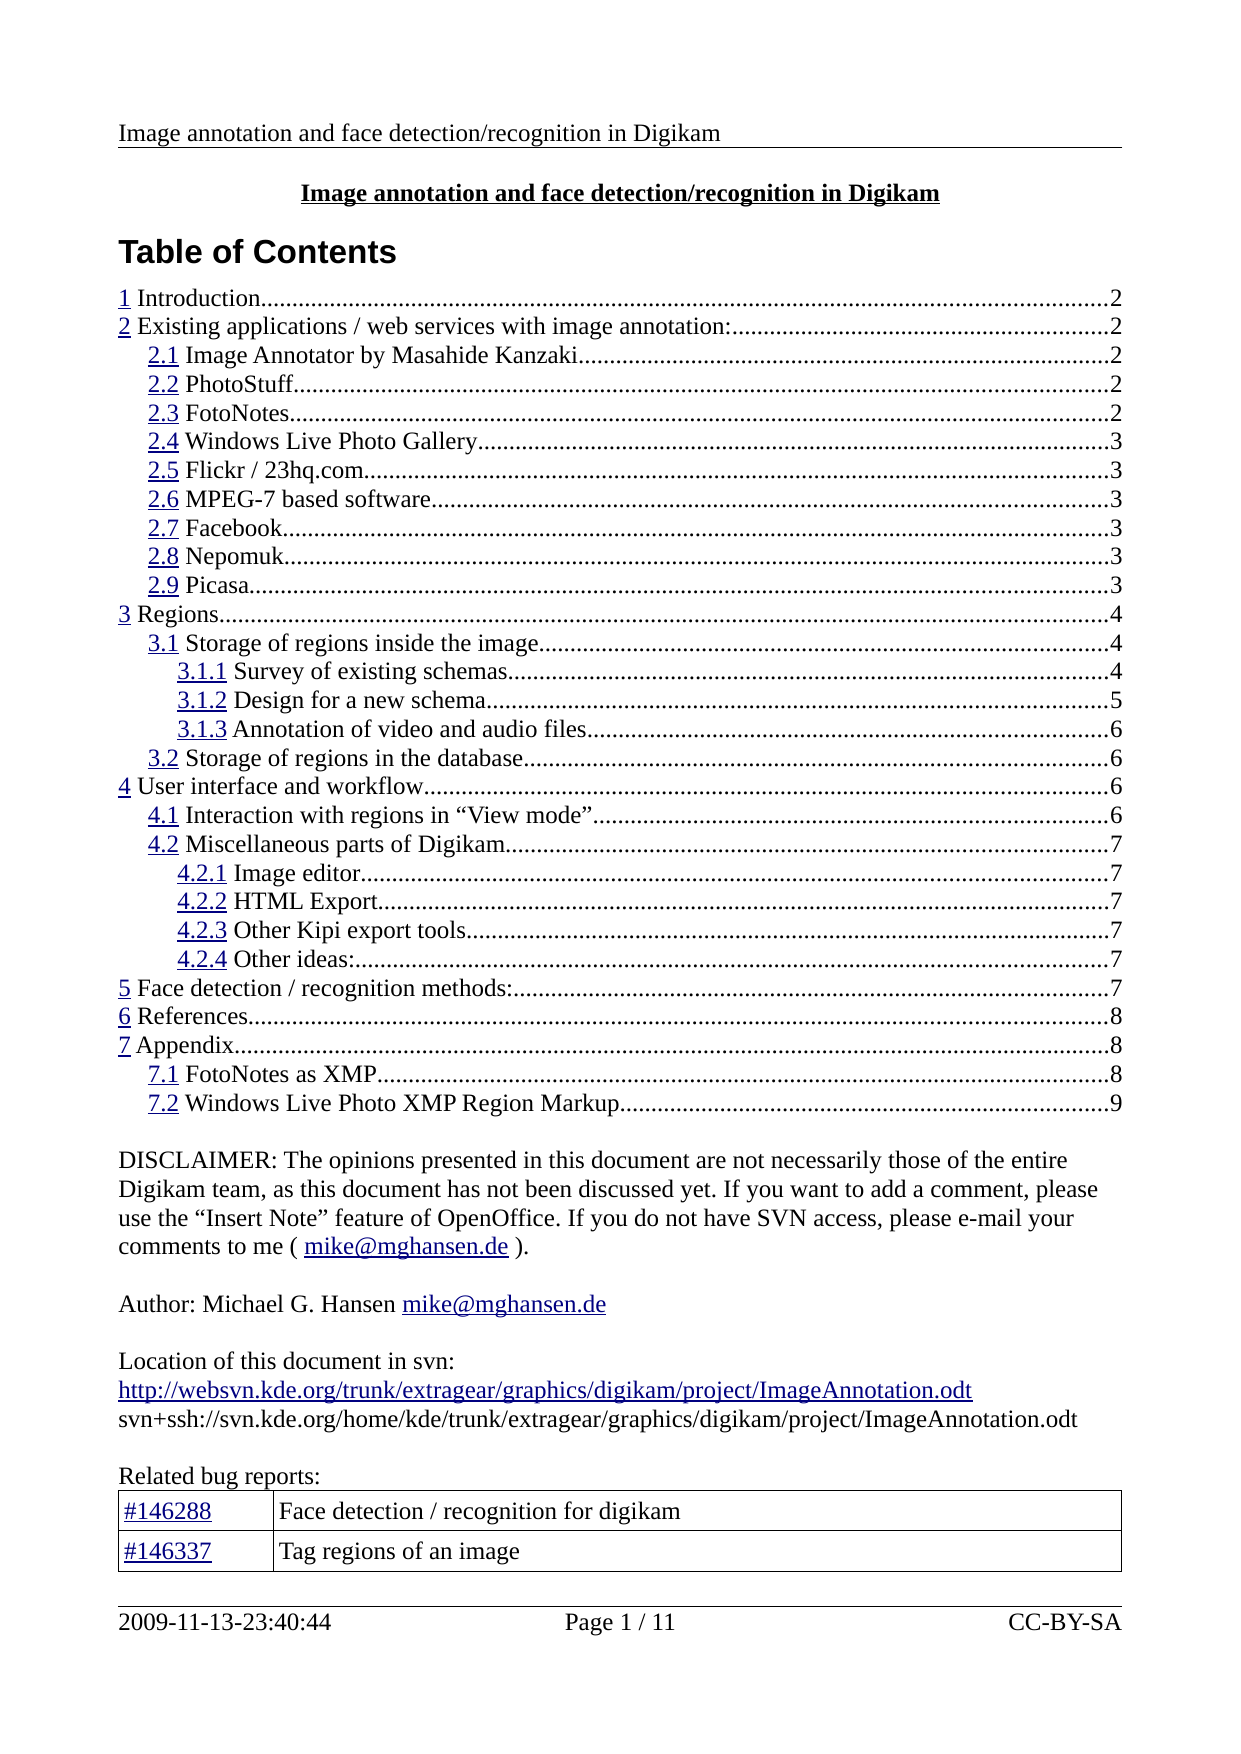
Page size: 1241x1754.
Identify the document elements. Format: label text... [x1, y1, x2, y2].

text 1 Introduction 2 [118, 283, 1122, 311]
text 7.1 FotoNotes as XMP 8 [148, 1059, 1122, 1088]
text 2 Existing applications / web services with image annotation: 2 [118, 311, 1122, 340]
subtitle Table of Contents [118, 232, 1122, 270]
text http://websvn.kde.org/trunk/extragear/graphics/digikam/project/ImageAnnotation.odt [118, 1375, 1122, 1404]
text 2.4 Windows Live Photo Gallery 3 [148, 426, 1122, 455]
text 2.7 Facebook 3 [148, 513, 1122, 541]
text 6 References 8 [118, 1001, 1122, 1030]
text Image annotation and face detection/recognition in Digikam [118, 178, 1122, 207]
table_cell #146337 [119, 1531, 273, 1571]
table_header Face detection / recognition for digikam [274, 1491, 1121, 1530]
text 2.3 FotoNotes 2 [148, 398, 1122, 426]
text 7 Appendix 8 [118, 1030, 1122, 1059]
text 2.8 Nepomuk 3 [148, 541, 1122, 570]
text 4 User interface and workflow 6 [118, 771, 1122, 800]
table_header #146288 [119, 1491, 273, 1530]
text 2.1 Image Annotator by Masahide Kanzaki 2 [148, 340, 1122, 369]
text svn+ssh://svn.kde.org/home/kde/trunk/extragear/graphics/digikam/project/ImageAnnotation.odt [118, 1404, 1122, 1433]
text 7.2 Windows Live Photo XMP Region Markup 9 [148, 1088, 1122, 1116]
text 3 Regions 4 [118, 599, 1122, 628]
text 4.2.3 Other Kipi export tools 7 [177, 915, 1122, 944]
text Related bug reports: [118, 1461, 1122, 1490]
text 3.1.3 Annotation of video and audio files 6 [177, 714, 1122, 743]
text 4.2.4 Other ideas: 7 [177, 944, 1122, 973]
text Location of this document in svn: [118, 1346, 1122, 1375]
text 2.5 Flickr / 23hq.com 3 [148, 455, 1122, 484]
text 4.2 Miscellaneous parts of Digikam 7 [148, 829, 1122, 858]
text 3.2 Storage of regions in the database 6 [148, 743, 1122, 771]
table_cell Tag regions of an image [274, 1531, 1121, 1571]
text 4.1 Interaction with regions in “View mode” 6 [148, 800, 1122, 829]
text 3.1 Storage of regions inside the image 4 [148, 628, 1122, 656]
text 2.6 MPEG-7 based software 3 [148, 484, 1122, 513]
text 3.1.2 Design for a new schema 5 [177, 685, 1122, 714]
text 2.2 PhotoStuff 2 [148, 369, 1122, 398]
text 4.2.2 HTML Export 7 [177, 886, 1122, 915]
text 3.1.1 Survey of existing schemas 4 [177, 656, 1122, 685]
text 2.9 Picasa 3 [148, 570, 1122, 599]
text DISCLAIMER: The opinions presented in this document are not necessarily those of the entire Digikam team, as this document has not been discussed yet. If you want to add a comment, please use the “Insert Note” feature of OpenOffice. If you do not have SVN access, please e-mail your comments to me ( mike@mghansen.de ). [118, 1145, 1122, 1260]
text 4.2.1 Image editor 7 [177, 858, 1122, 886]
text Author: Michael G. Hansen mike@mghansen.de [118, 1289, 1122, 1318]
text 5 Face detection / recognition methods: 7 [118, 973, 1122, 1001]
